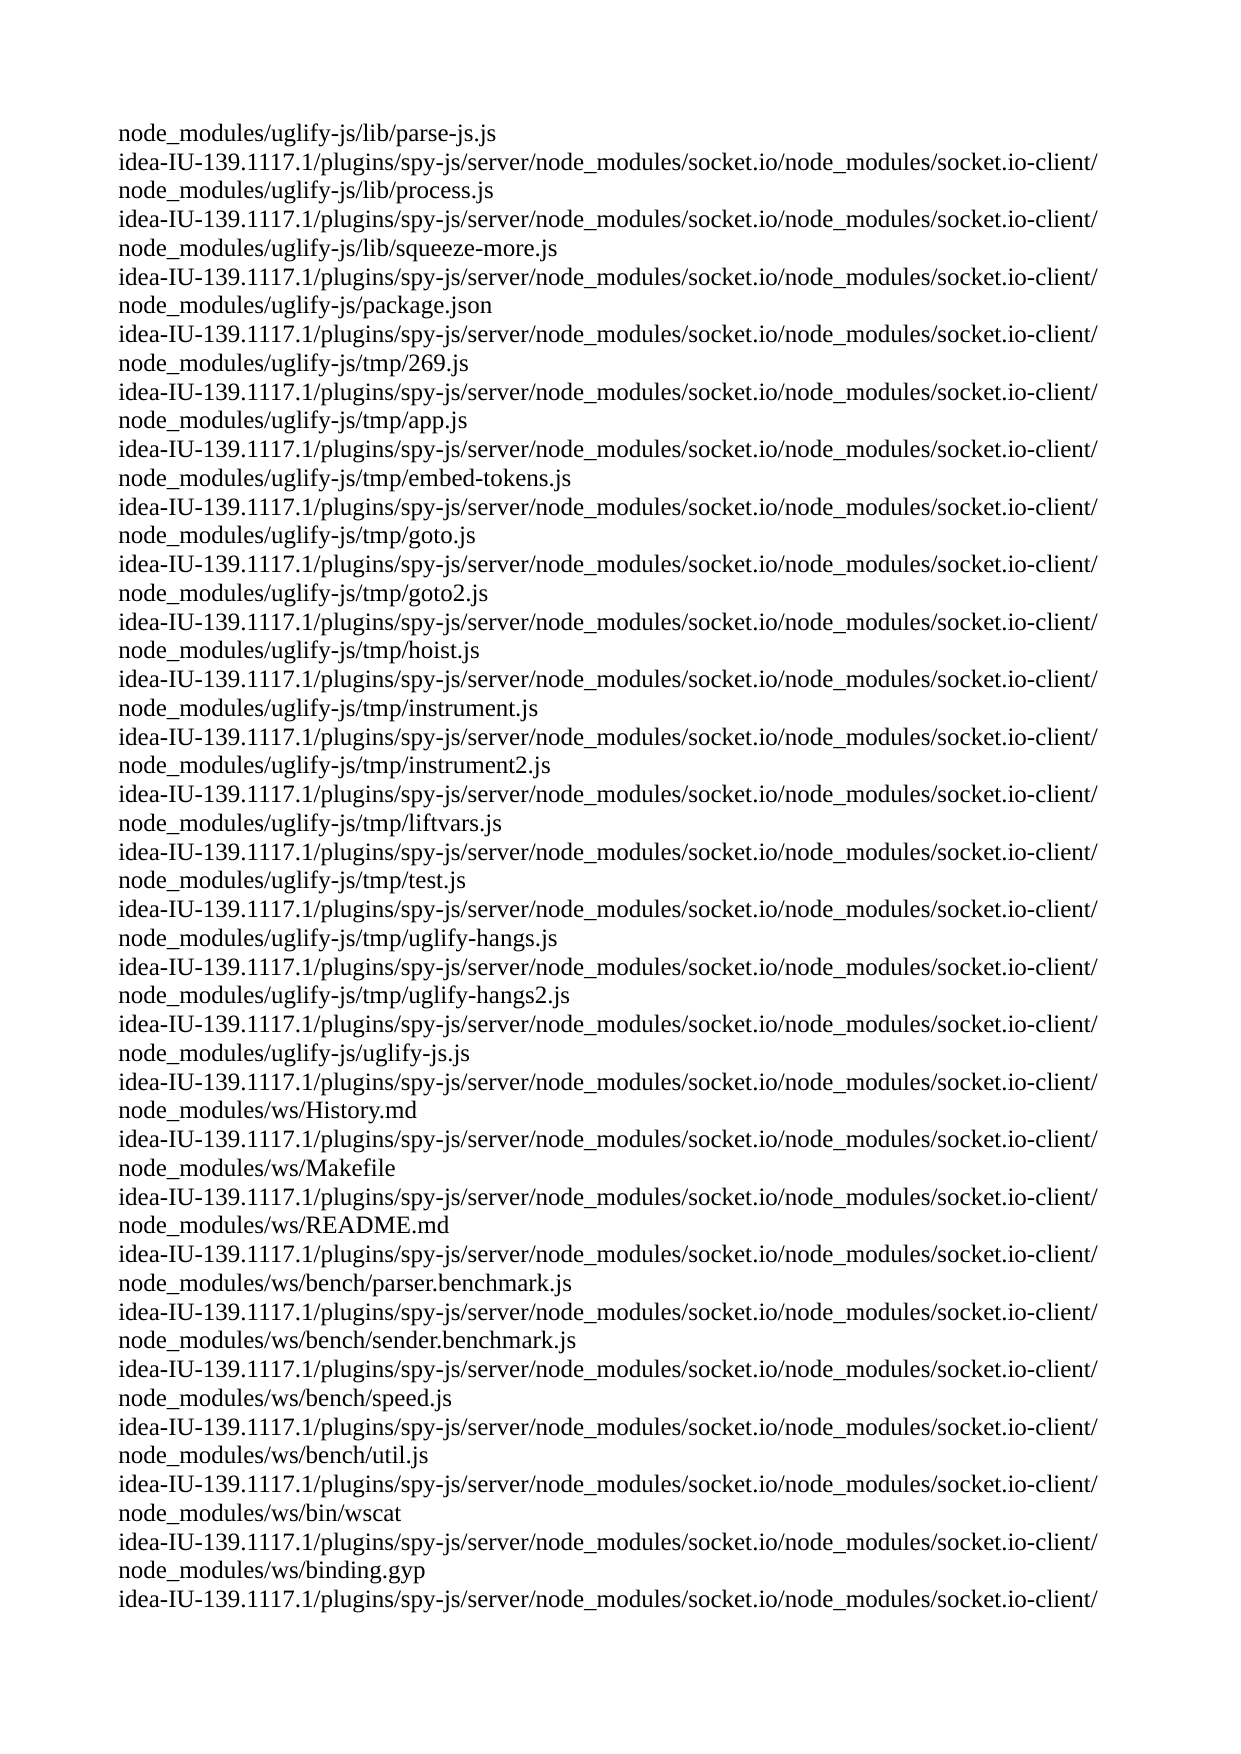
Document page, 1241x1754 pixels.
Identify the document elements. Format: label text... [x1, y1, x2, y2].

text idea-IU-139.1117.1/plugins/spy-js/server/node_modules/socket.io/node_modules/socket.io-client/node_modules/ws/History.md [118, 1067, 1122, 1124]
text idea-IU-139.1117.1/plugins/spy-js/server/node_modules/socket.io/node_modules/socket.io-client/node_modules/uglify-js/lib/process.js [118, 147, 1122, 204]
text idea-IU-139.1117.1/plugins/spy-js/server/node_modules/socket.io/node_modules/socket.io-client/node_modules/ws/Makefile [118, 1124, 1122, 1182]
text node_modules/uglify-js/lib/parse-js.js [118, 118, 1122, 147]
text idea-IU-139.1117.1/plugins/spy-js/server/node_modules/socket.io/node_modules/socket.io-client/node_modules/uglify-js/tmp/instrument.js [118, 664, 1122, 722]
text idea-IU-139.1117.1/plugins/spy-js/server/node_modules/socket.io/node_modules/socket.io-client/node_modules/uglify-js/uglify-js.js [118, 1009, 1122, 1067]
text idea-IU-139.1117.1/plugins/spy-js/server/node_modules/socket.io/node_modules/socket.io-client/node_modules/uglify-js/tmp/hoist.js [118, 607, 1122, 664]
text idea-IU-139.1117.1/plugins/spy-js/server/node_modules/socket.io/node_modules/socket.io-client/node_modules/uglify-js/tmp/goto2.js [118, 549, 1122, 607]
text idea-IU-139.1117.1/plugins/spy-js/server/node_modules/socket.io/node_modules/socket.io-client/node_modules/uglify-js/lib/squeeze-more.js [118, 204, 1122, 262]
text idea-IU-139.1117.1/plugins/spy-js/server/node_modules/socket.io/node_modules/socket.io-client/node_modules/uglify-js/tmp/uglify-hangs.js [118, 894, 1122, 952]
text idea-IU-139.1117.1/plugins/spy-js/server/node_modules/socket.io/node_modules/socket.io-client/node_modules/ws/bench/util.js [118, 1412, 1122, 1469]
text idea-IU-139.1117.1/plugins/spy-js/server/node_modules/socket.io/node_modules/socket.io-client/node_modules/ws/README.md [118, 1182, 1122, 1239]
text idea-IU-139.1117.1/plugins/spy-js/server/node_modules/socket.io/node_modules/socket.io-client/node_modules/ws/bin/wscat [118, 1469, 1122, 1527]
text idea-IU-139.1117.1/plugins/spy-js/server/node_modules/socket.io/node_modules/socket.io-client/node_modules/ws/bench/sender.benchmark.js [118, 1297, 1122, 1354]
text idea-IU-139.1117.1/plugins/spy-js/server/node_modules/socket.io/node_modules/socket.io-client/node_modules/ws/bench/parser.benchmark.js [118, 1239, 1122, 1297]
text idea-IU-139.1117.1/plugins/spy-js/server/node_modules/socket.io/node_modules/socket.io-client/node_modules/uglify-js/tmp/269.js [118, 319, 1122, 377]
text idea-IU-139.1117.1/plugins/spy-js/server/node_modules/socket.io/node_modules/socket.io-client/node_modules/ws/binding.gyp [118, 1527, 1122, 1584]
text idea-IU-139.1117.1/plugins/spy-js/server/node_modules/socket.io/node_modules/socket.io-client/ [118, 1584, 1122, 1613]
text idea-IU-139.1117.1/plugins/spy-js/server/node_modules/socket.io/node_modules/socket.io-client/node_modules/uglify-js/tmp/instrument2.js [118, 722, 1122, 779]
text idea-IU-139.1117.1/plugins/spy-js/server/node_modules/socket.io/node_modules/socket.io-client/node_modules/uglify-js/tmp/goto.js [118, 492, 1122, 549]
text idea-IU-139.1117.1/plugins/spy-js/server/node_modules/socket.io/node_modules/socket.io-client/node_modules/uglify-js/tmp/embed-tokens.js [118, 434, 1122, 492]
text idea-IU-139.1117.1/plugins/spy-js/server/node_modules/socket.io/node_modules/socket.io-client/node_modules/uglify-js/tmp/uglify-hangs2.js [118, 952, 1122, 1009]
text idea-IU-139.1117.1/plugins/spy-js/server/node_modules/socket.io/node_modules/socket.io-client/node_modules/uglify-js/tmp/app.js [118, 377, 1122, 434]
text idea-IU-139.1117.1/plugins/spy-js/server/node_modules/socket.io/node_modules/socket.io-client/node_modules/uglify-js/package.json [118, 262, 1122, 319]
text idea-IU-139.1117.1/plugins/spy-js/server/node_modules/socket.io/node_modules/socket.io-client/node_modules/uglify-js/tmp/test.js [118, 837, 1122, 894]
text idea-IU-139.1117.1/plugins/spy-js/server/node_modules/socket.io/node_modules/socket.io-client/node_modules/uglify-js/tmp/liftvars.js [118, 779, 1122, 837]
text idea-IU-139.1117.1/plugins/spy-js/server/node_modules/socket.io/node_modules/socket.io-client/node_modules/ws/bench/speed.js [118, 1354, 1122, 1412]
